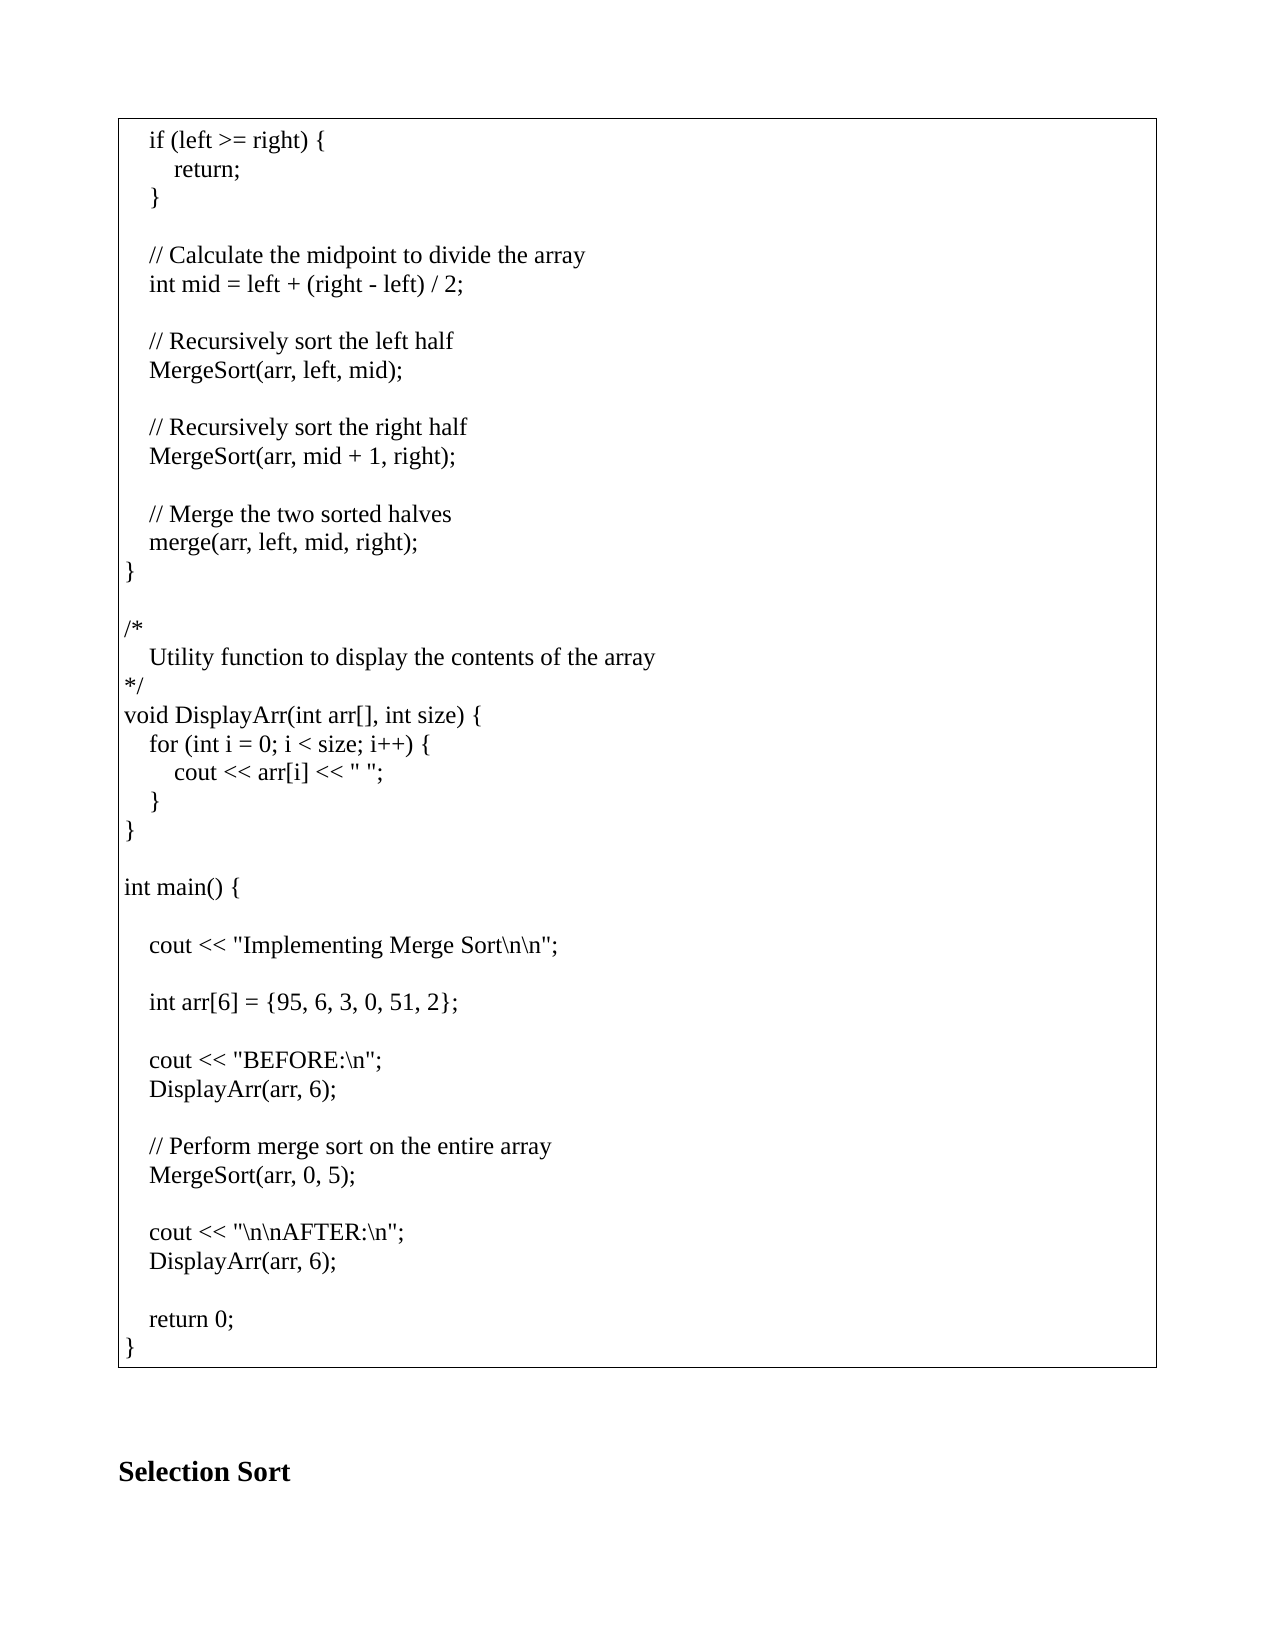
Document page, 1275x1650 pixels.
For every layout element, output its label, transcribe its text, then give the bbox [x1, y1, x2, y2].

table_header if (left >= right) { return; } // Calculate the midpoint to divide the array int mid = left + (right - left) / 2; // Recursively sort the left half MergeSort(arr, left, mid); // Recursively sort the right half MergeSort(arr, mid + 1, right); // Merge the two sorted halves merge(arr, left, mid, right); } /* Utility function to display the contents of the array */ void DisplayArr(int arr[], int size) { for (int i = 0; i < size; i++) { cout << arr[i] << " "; } } int main() { cout << "Implementing Merge Sort\n\n"; int arr[6] = {95, 6, 3, 0, 51, 2}; cout << "BEFORE:\n"; DisplayArr(arr, 6); // Perform merge sort on the entire array MergeSort(arr, 0, 5); cout << "\n\nAFTER:\n"; DisplayArr(arr, 6); return 0; } [119, 119, 1156, 1367]
text Selection Sort [118, 1454, 1157, 1488]
